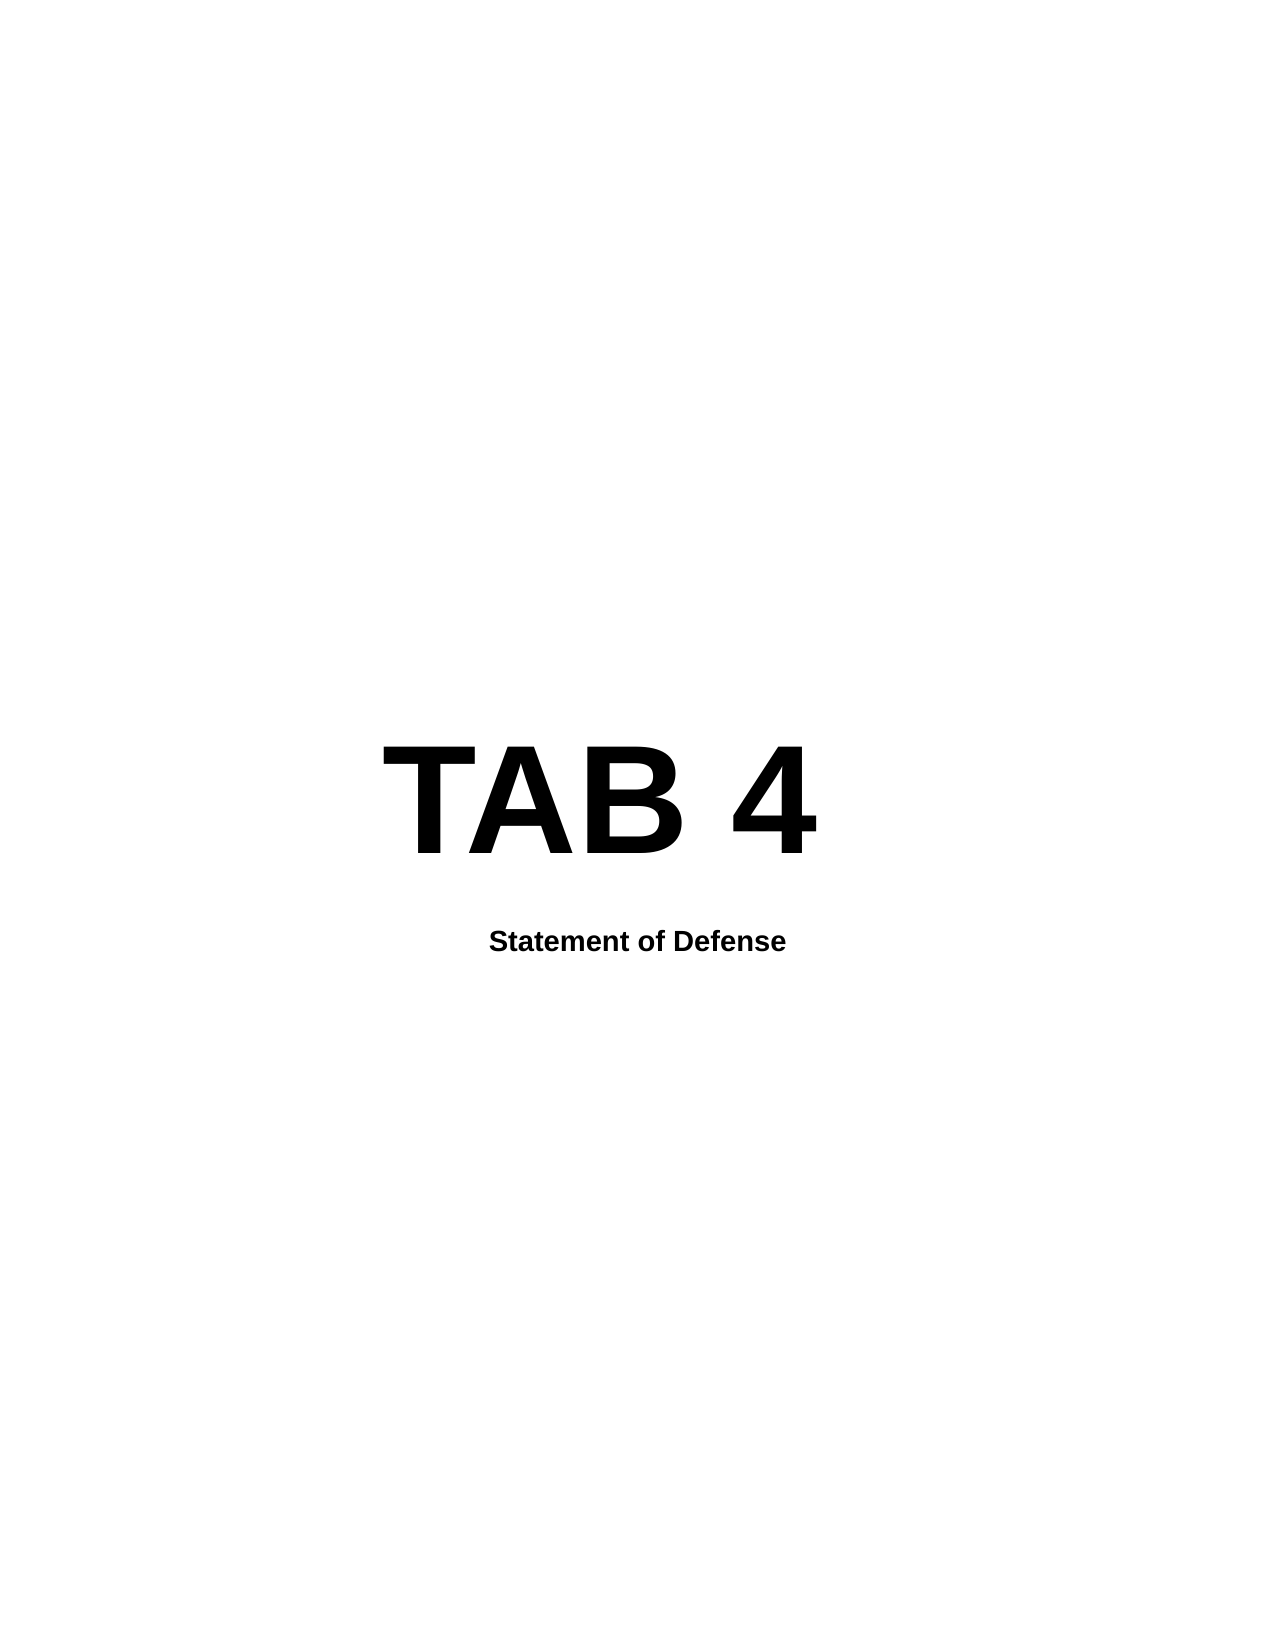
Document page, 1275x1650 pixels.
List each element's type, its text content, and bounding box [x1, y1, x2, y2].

subtitle Statement of Defense [118, 924, 1157, 957]
